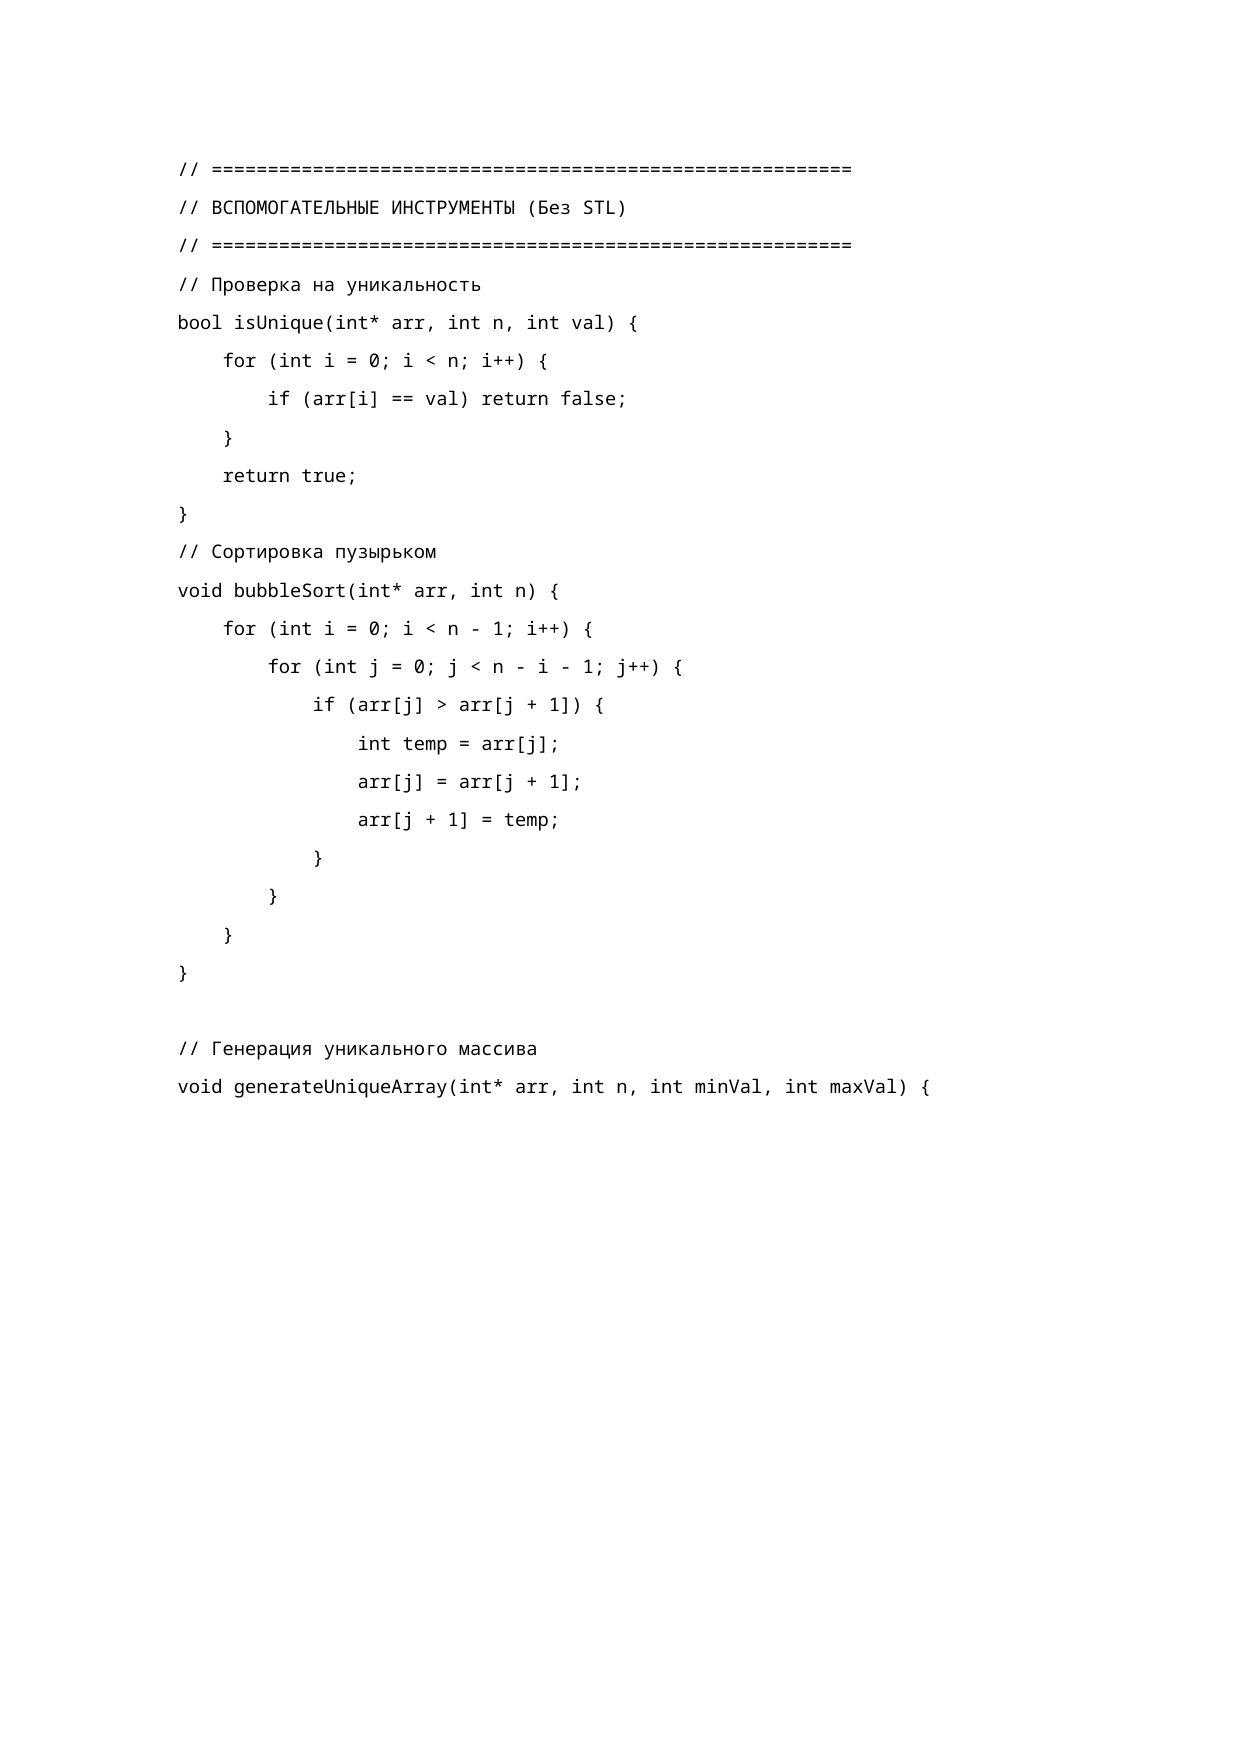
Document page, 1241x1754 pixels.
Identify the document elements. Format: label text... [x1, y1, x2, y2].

subtitle for (int i = 0; i < n; i++) { [177, 347, 1152, 373]
subtitle } [177, 883, 1152, 908]
subtitle void bubbleSort(int* arr, int n) { [177, 577, 1152, 602]
subtitle return true; [177, 462, 1152, 488]
subtitle for (int i = 0; i < n - 1; i++) { [177, 615, 1152, 641]
subtitle arr[j] = arr[j + 1]; [177, 768, 1152, 793]
subtitle } [177, 500, 1152, 526]
subtitle // ========================================================= [177, 233, 1152, 258]
subtitle if (arr[i] == val) return false; [177, 386, 1152, 411]
subtitle // ========================================================= [177, 156, 1152, 182]
subtitle } [177, 921, 1152, 946]
subtitle // Генерация уникального массива [177, 1036, 1152, 1061]
subtitle void generateUniqueArray(int* arr, int n, int minVal, int maxVal) { [177, 1074, 1152, 1099]
subtitle // Сортировка пузырьком [177, 539, 1152, 564]
subtitle if (arr[j] > arr[j + 1]) { [177, 692, 1152, 717]
subtitle int temp = arr[j]; [177, 730, 1152, 755]
subtitle arr[j + 1] = temp; [177, 806, 1152, 832]
subtitle // ВСПОМОГАТЕЛЬНЫЕ ИНСТРУМЕНТЫ (Без STL) [177, 194, 1152, 220]
subtitle bool isUnique(int* arr, int n, int val) { [177, 309, 1152, 335]
subtitle for (int j = 0; j < n - i - 1; j++) { [177, 653, 1152, 679]
subtitle // Проверка на уникальность [177, 271, 1152, 297]
subtitle } [177, 959, 1152, 985]
subtitle } [177, 844, 1152, 870]
subtitle } [177, 424, 1152, 449]
